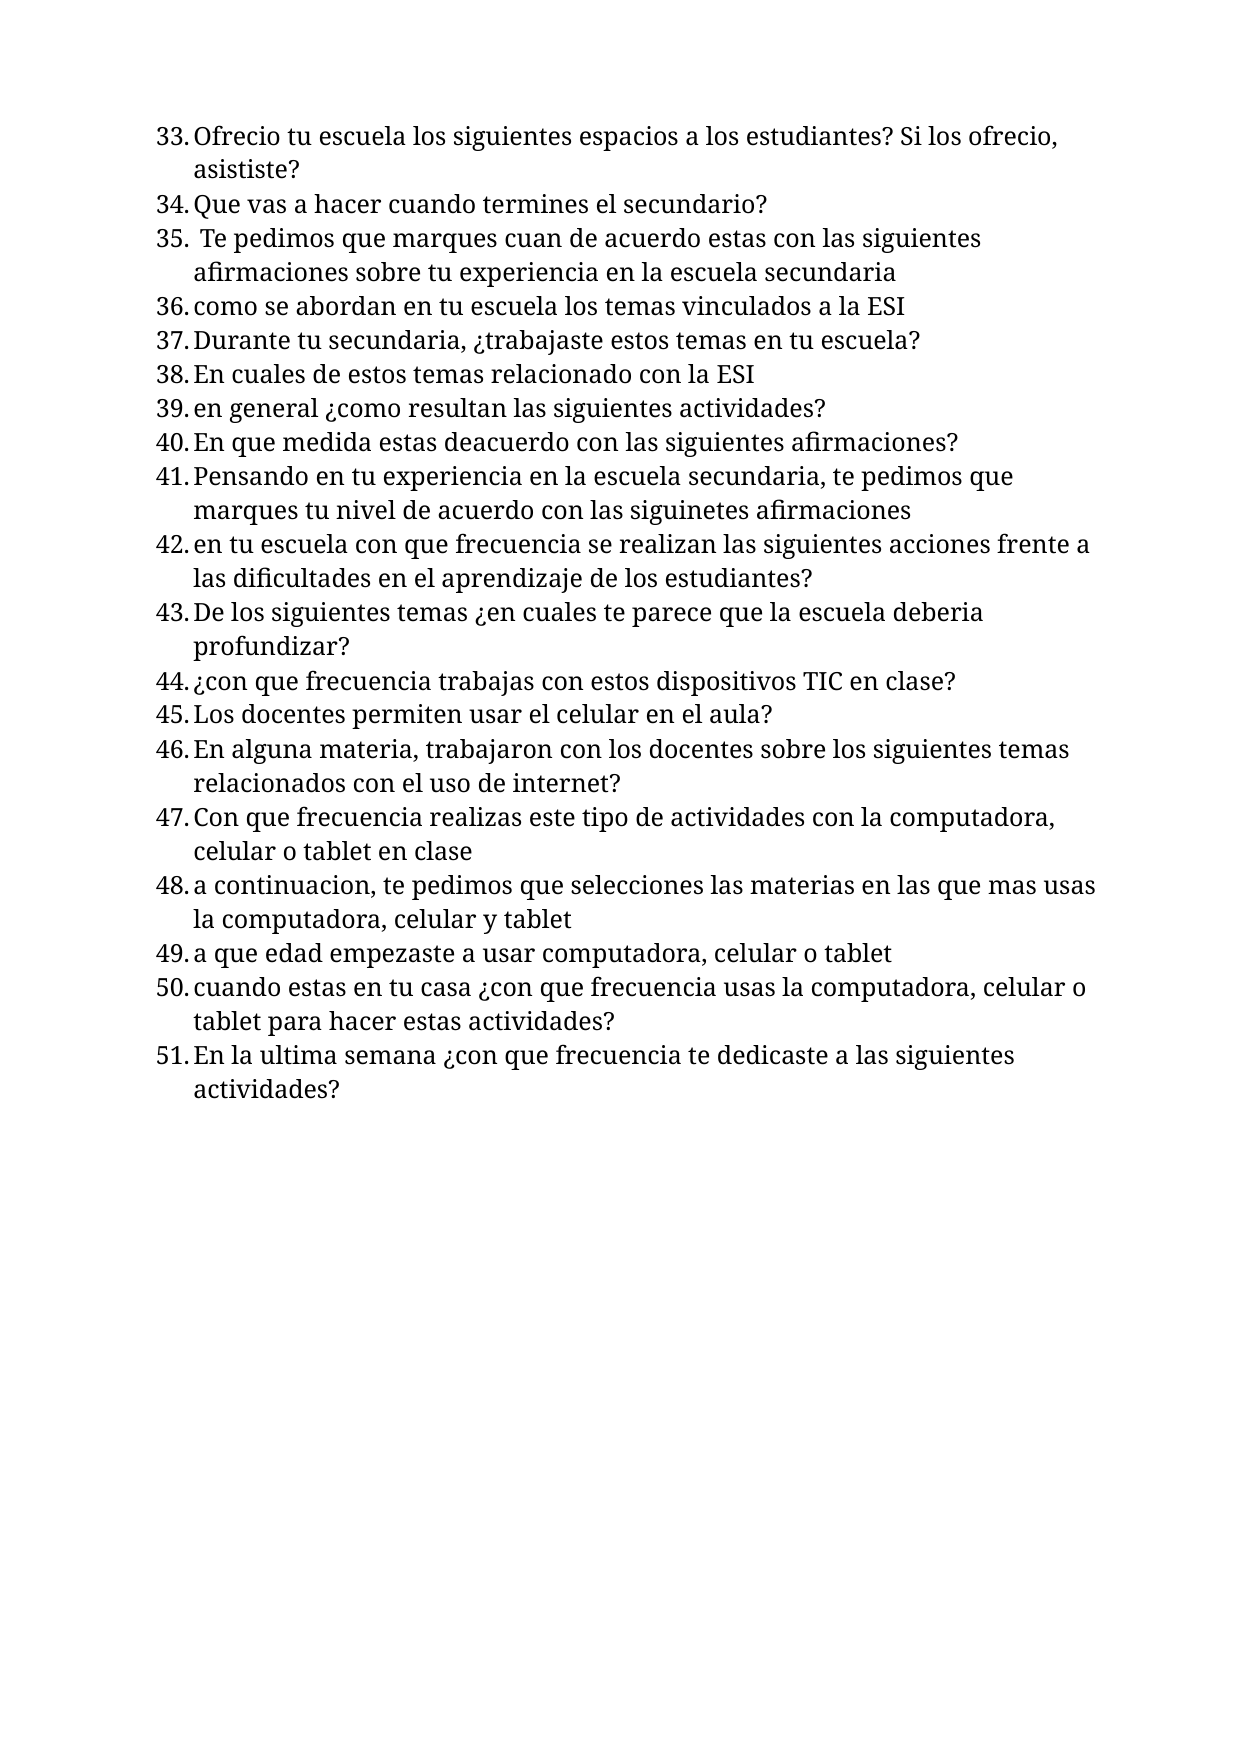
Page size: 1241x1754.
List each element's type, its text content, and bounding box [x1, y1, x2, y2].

list como se abordan en tu escuela los temas vinculados a la ESI [156, 288, 1122, 322]
list Ofrecio tu escuela los siguientes espacios a los estudiantes? Si los ofrecio, asististe? [156, 118, 1122, 186]
list cuando estas en tu casa ¿con que frecuencia usas la computadora, celular o tablet para hacer estas actividades? [156, 970, 1122, 1038]
list Los docentes permiten usar el celular en el aula? [156, 697, 1122, 731]
list De los siguientes temas ¿en cuales te parece que la escuela deberia profundizar? [156, 595, 1122, 663]
list ¿con que frecuencia trabajas con estos dispositivos TIC en clase? [156, 663, 1122, 697]
list Con que frecuencia realizas este tipo de actividades con la computadora, celular o tablet en clase [156, 799, 1122, 867]
list En la ultima semana ¿con que frecuencia te dedicaste a las siguientes actividades? [156, 1038, 1122, 1106]
list a continuacion, te pedimos que selecciones las materias en las que mas usas la computadora, celular y tablet [156, 867, 1122, 936]
list En que medida estas deacuerdo con las siguientes afirmaciones? [156, 425, 1122, 459]
list a que edad empezaste a usar computadora, celular o tablet [156, 936, 1122, 970]
list En cuales de estos temas relacionado con la ESI [156, 357, 1122, 391]
list en tu escuela con que frecuencia se realizan las siguientes acciones frente a las dificultades en el aprendizaje de los estudiantes? [156, 527, 1122, 595]
list En alguna materia, trabajaron con los docentes sobre los siguientes temas relacionados con el uso de internet? [156, 731, 1122, 799]
list Que vas a hacer cuando termines el secundario? [156, 186, 1122, 220]
list Pensando en tu experiencia en la escuela secundaria, te pedimos que marques tu nivel de acuerdo con las siguinetes afirmaciones [156, 459, 1122, 527]
list Te pedimos que marques cuan de acuerdo estas con las siguientes afirmaciones sobre tu experiencia en la escuela secundaria [156, 220, 1122, 288]
list en general ¿como resultan las siguientes actividades? [156, 391, 1122, 425]
list Durante tu secundaria, ¿trabajaste estos temas en tu escuela? [156, 322, 1122, 357]
